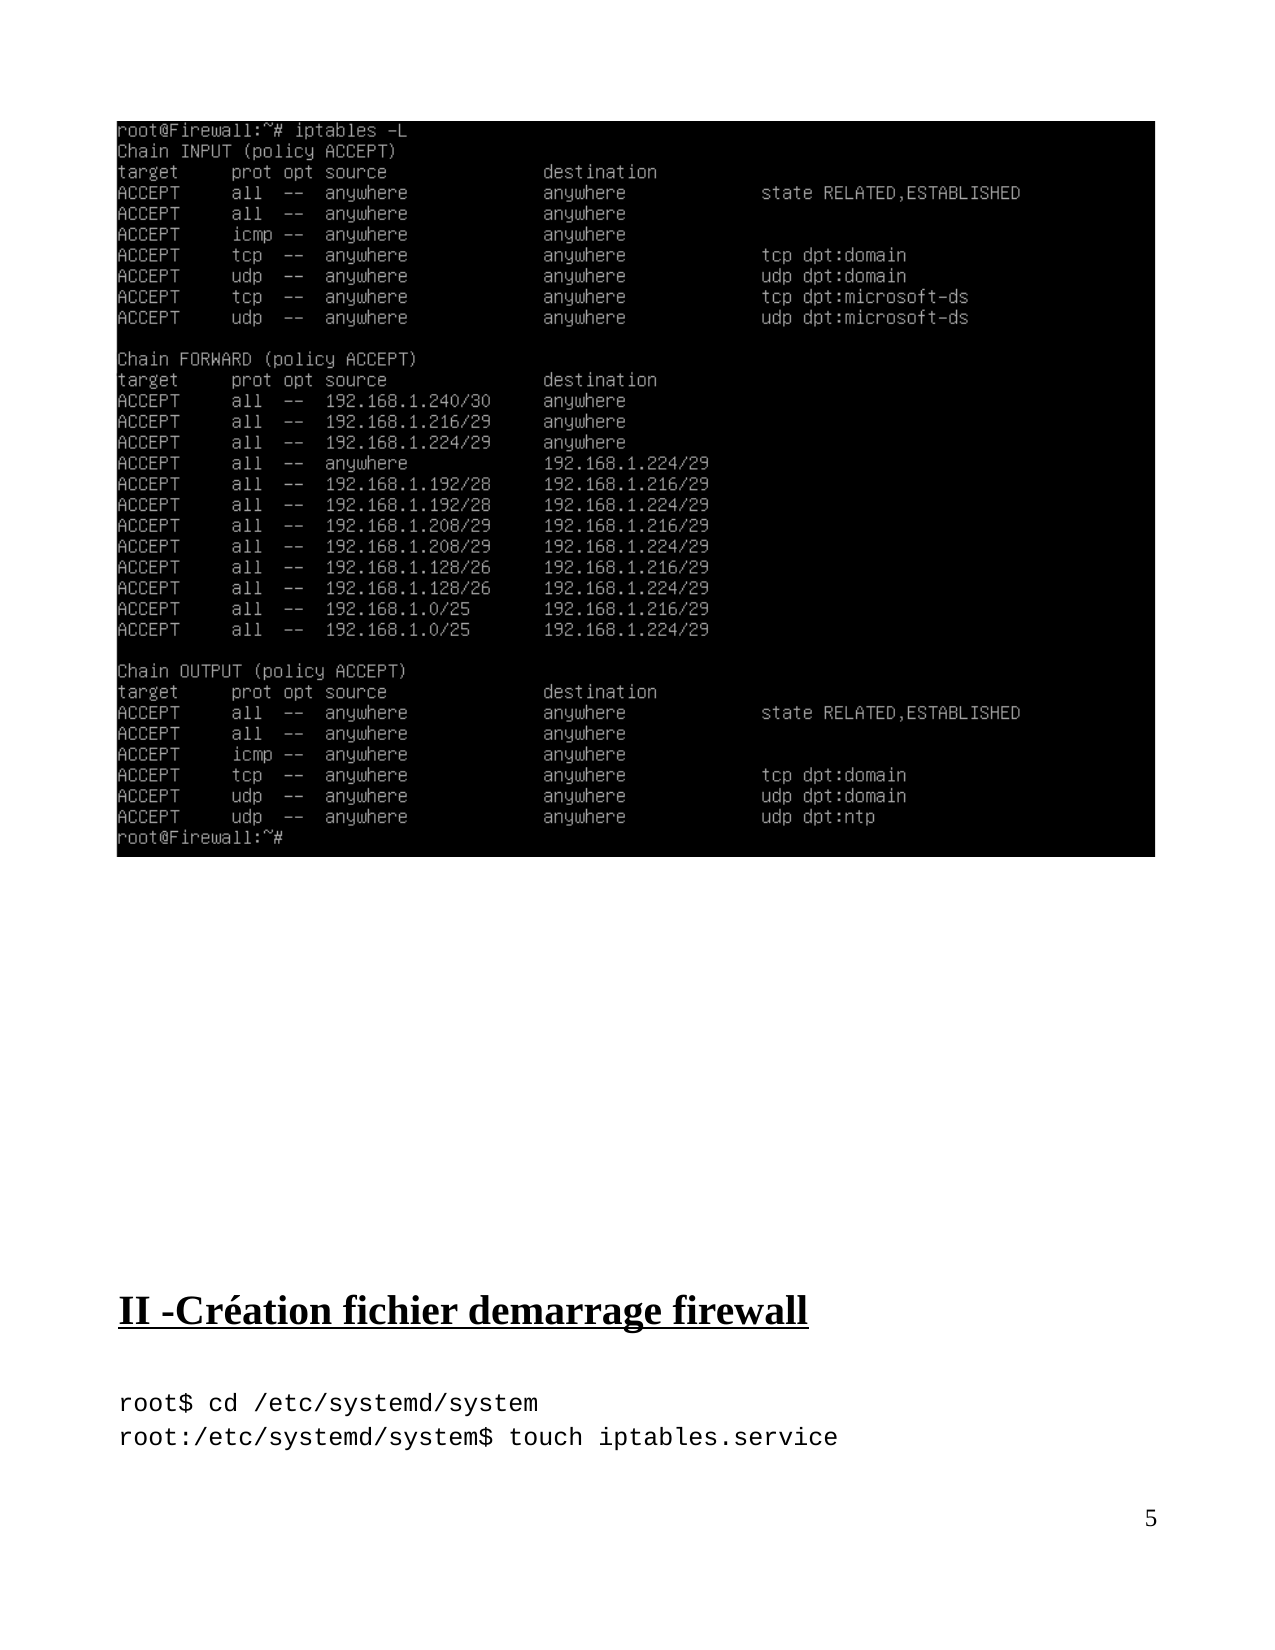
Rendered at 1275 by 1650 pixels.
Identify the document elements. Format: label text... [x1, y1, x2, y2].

text root:/etc/systemd/system$ touch iptables.service [118, 1425, 1157, 1453]
text II -Création fichier demarrage firewall [118, 1285, 1157, 1333]
text root$ cd /etc/systemd/system [118, 1391, 1157, 1419]
picture [116, 121, 1156, 857]
